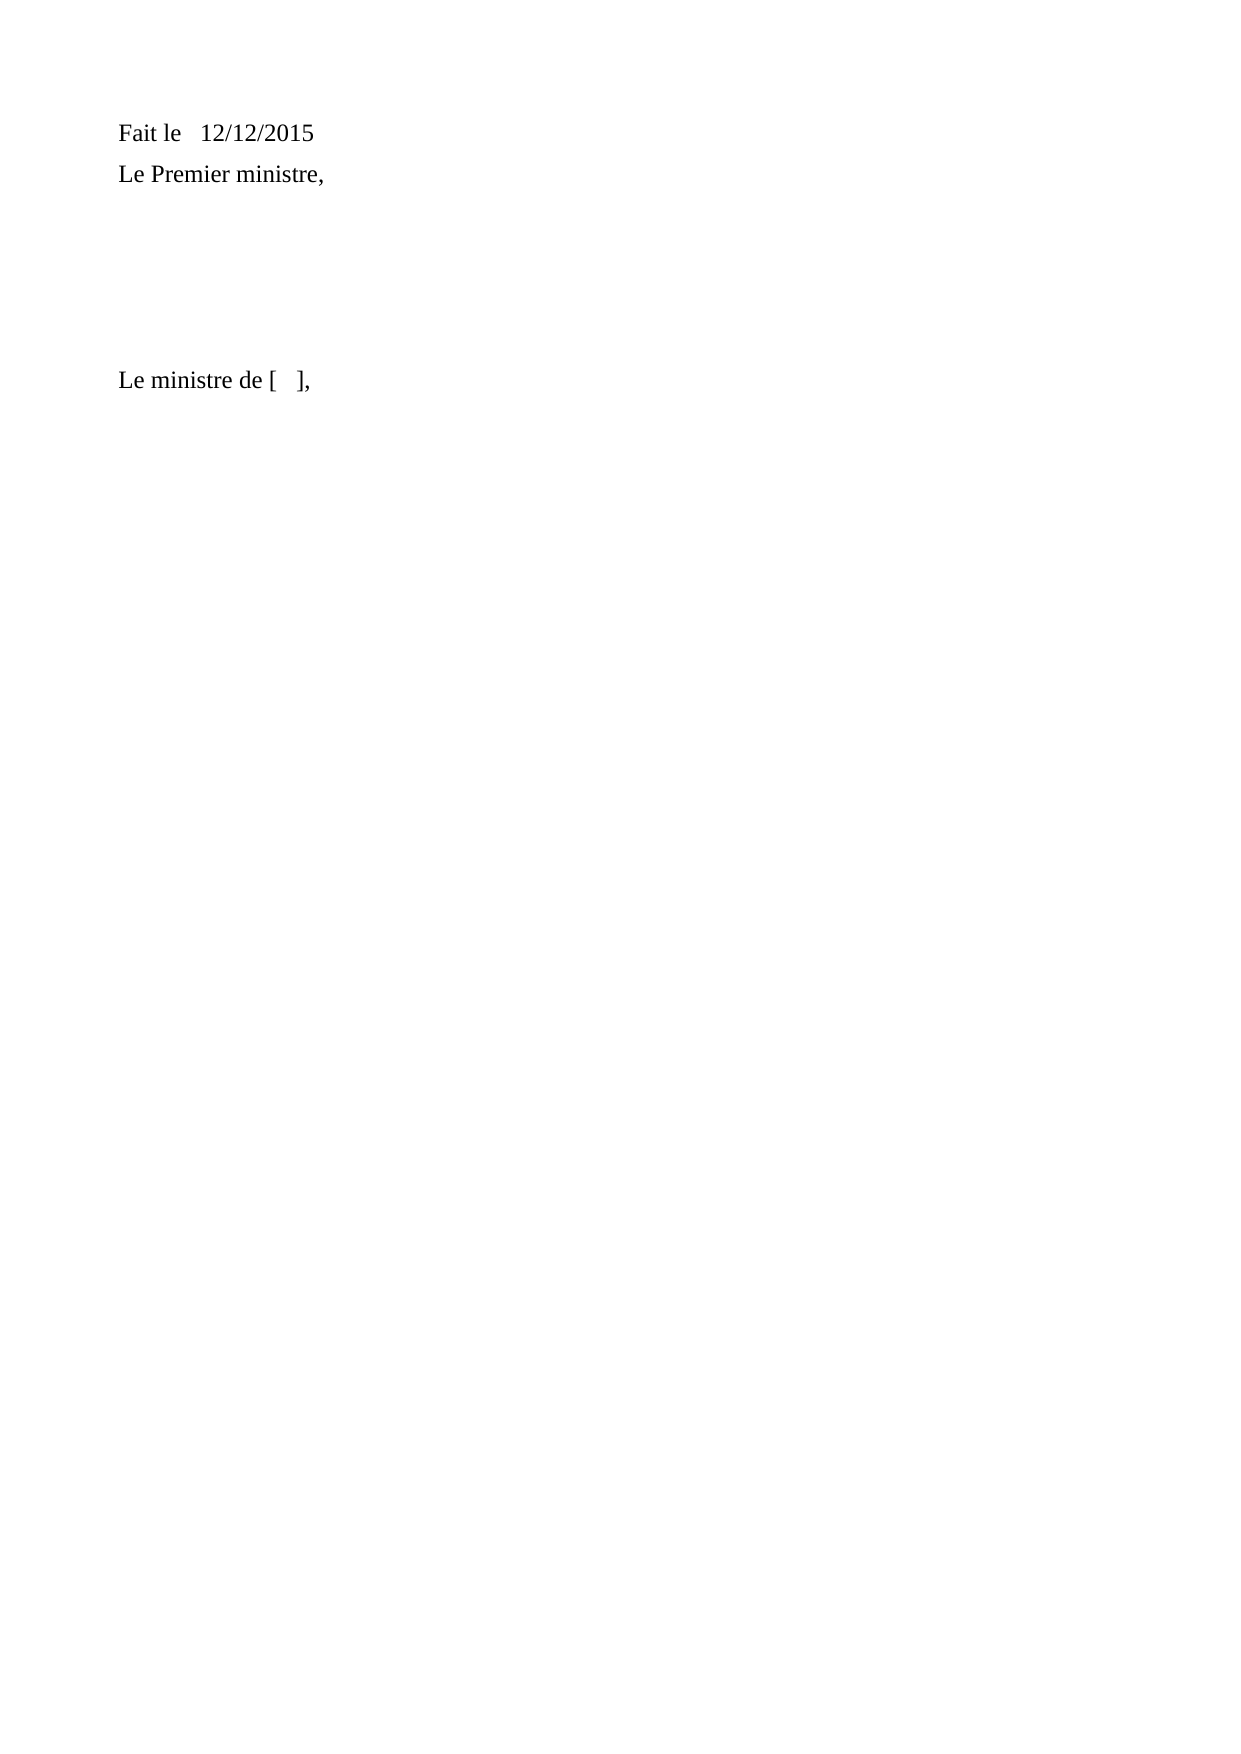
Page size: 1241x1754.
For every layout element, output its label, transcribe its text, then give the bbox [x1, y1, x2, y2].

text Le Premier ministre, [118, 159, 1122, 188]
text Fait le 12/12/2015 [118, 118, 1122, 147]
text Le ministre de [ ], [118, 366, 1122, 394]
